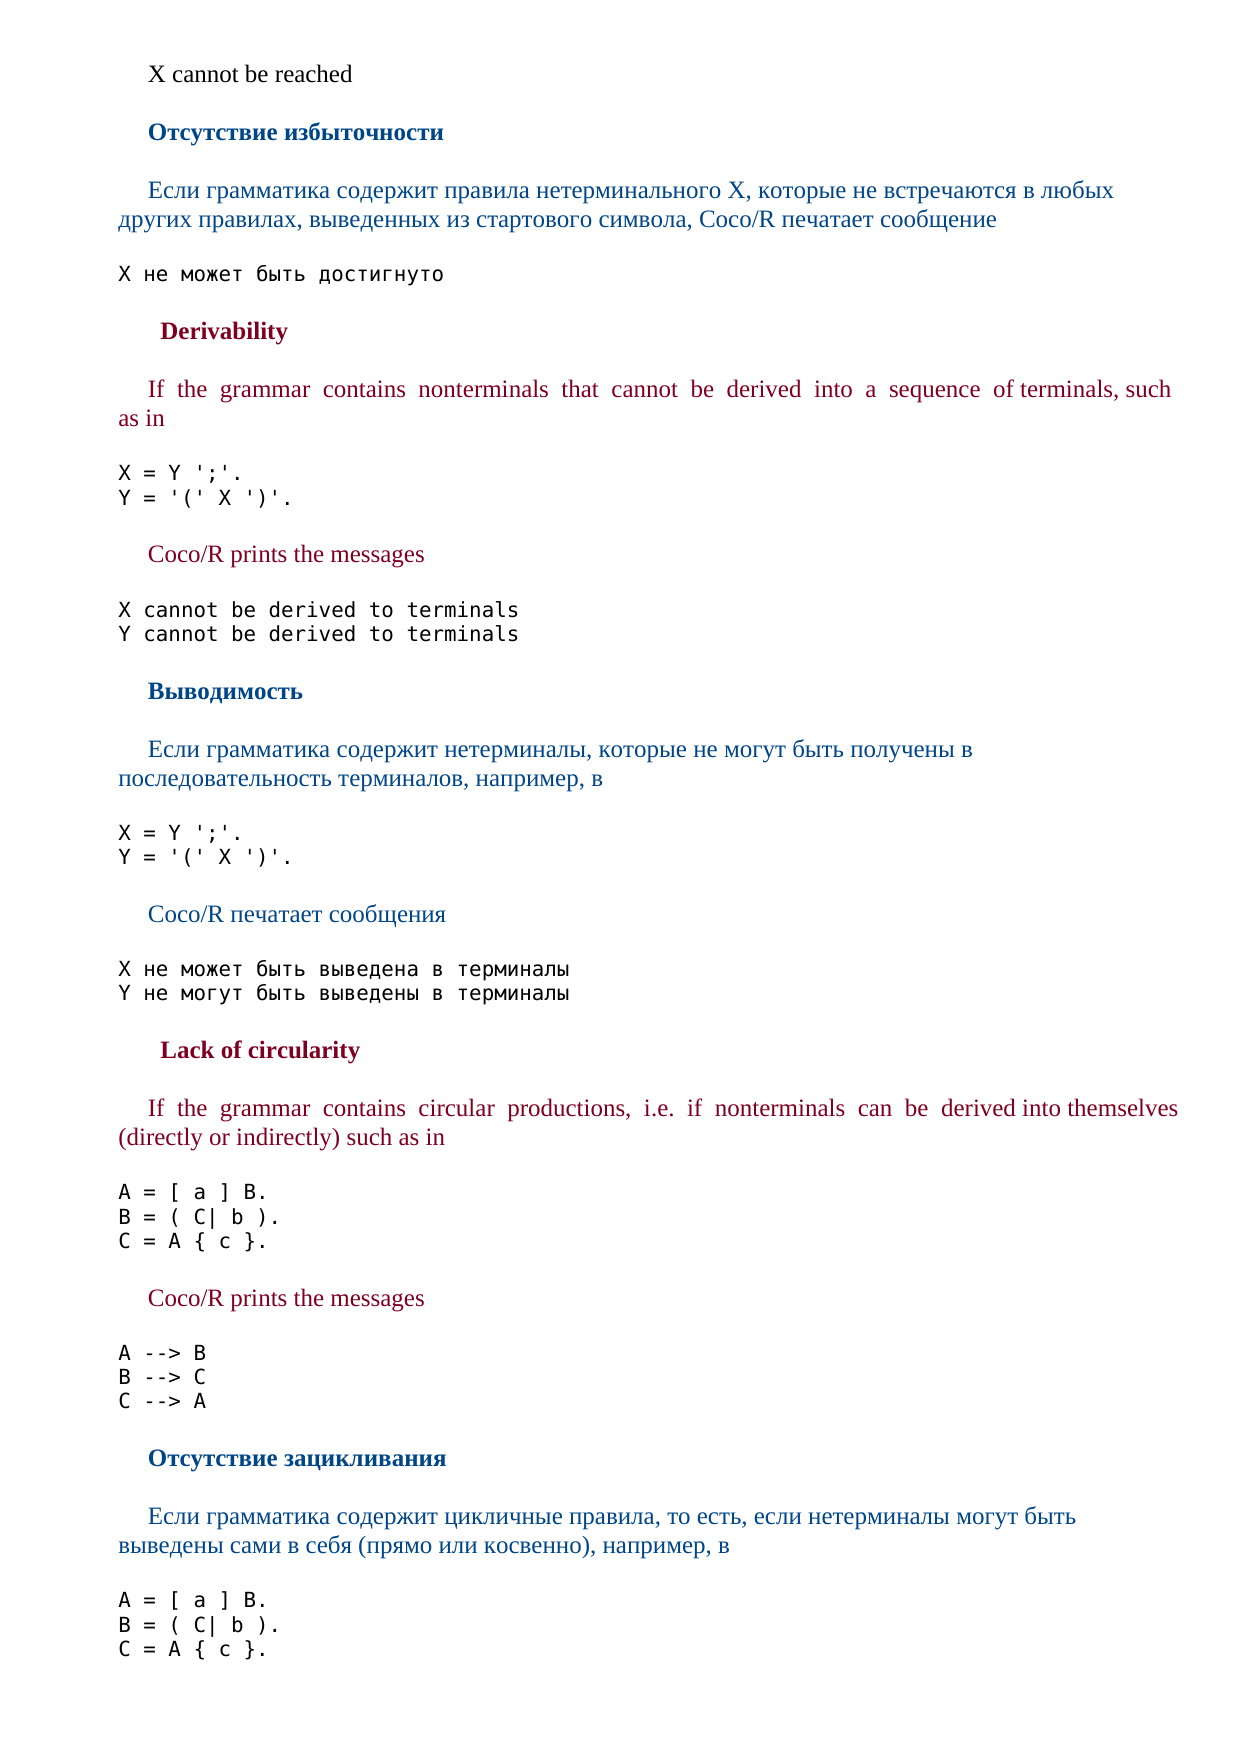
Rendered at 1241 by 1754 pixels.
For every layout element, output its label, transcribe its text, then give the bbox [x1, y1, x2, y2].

text A = [ a ] B. B = ( C| b ). C = A { c }. [118, 1588, 1181, 1661]
text Coco/R prints the messages [118, 1283, 1181, 1311]
text X не может быть достигнуто [118, 262, 1181, 287]
text X не может быть выведена в терминалы Y не могут быть выведены в терминалы [118, 957, 1181, 1006]
text Lack of circularity [118, 1035, 1181, 1064]
text If the grammar contains circular productions, i.e. if nonterminals can be derived into themselves (directly or indirectly) such as in [118, 1093, 1181, 1151]
text X cannot be reached [118, 59, 1181, 88]
text Выводимость [118, 676, 1181, 704]
text X = Y ';'. Y = '(' X ')'. [118, 461, 1181, 510]
text X cannot be derived to terminals Y cannot be derived to terminals [118, 598, 1181, 646]
text Если грамматика содержит нетерминалы, которые не могут быть получены в последовательность терминалов, например, в [118, 734, 1181, 791]
text Coco/R печатает сообщения [118, 899, 1181, 928]
text Derivability [118, 316, 1181, 345]
text Отсутствие зацикливания [118, 1443, 1181, 1472]
text A = [ a ] B. B = ( C| b ). C = A { c }. [118, 1180, 1181, 1253]
text If the grammar contains nonterminals that cannot be derived into a sequence of terminals, such as in [118, 374, 1181, 432]
text A --> B B --> C C --> A [118, 1341, 1181, 1414]
text Отсутствие избыточности [118, 117, 1181, 146]
text Если грамматика содержит правила нетерминального X, которые не встречаются в любых других правилах, выведенных из стартового символа, Coco/R печатает сообщение [118, 176, 1181, 233]
text Если грамматика содержит цикличные правила, то есть, если нетерминалы могут быть выведены сами в себя (прямо или косвенно), например, в [118, 1501, 1181, 1559]
text X = Y ';'. Y = '(' X ')'. [118, 821, 1181, 869]
text Coco/R prints the messages [118, 539, 1181, 568]
